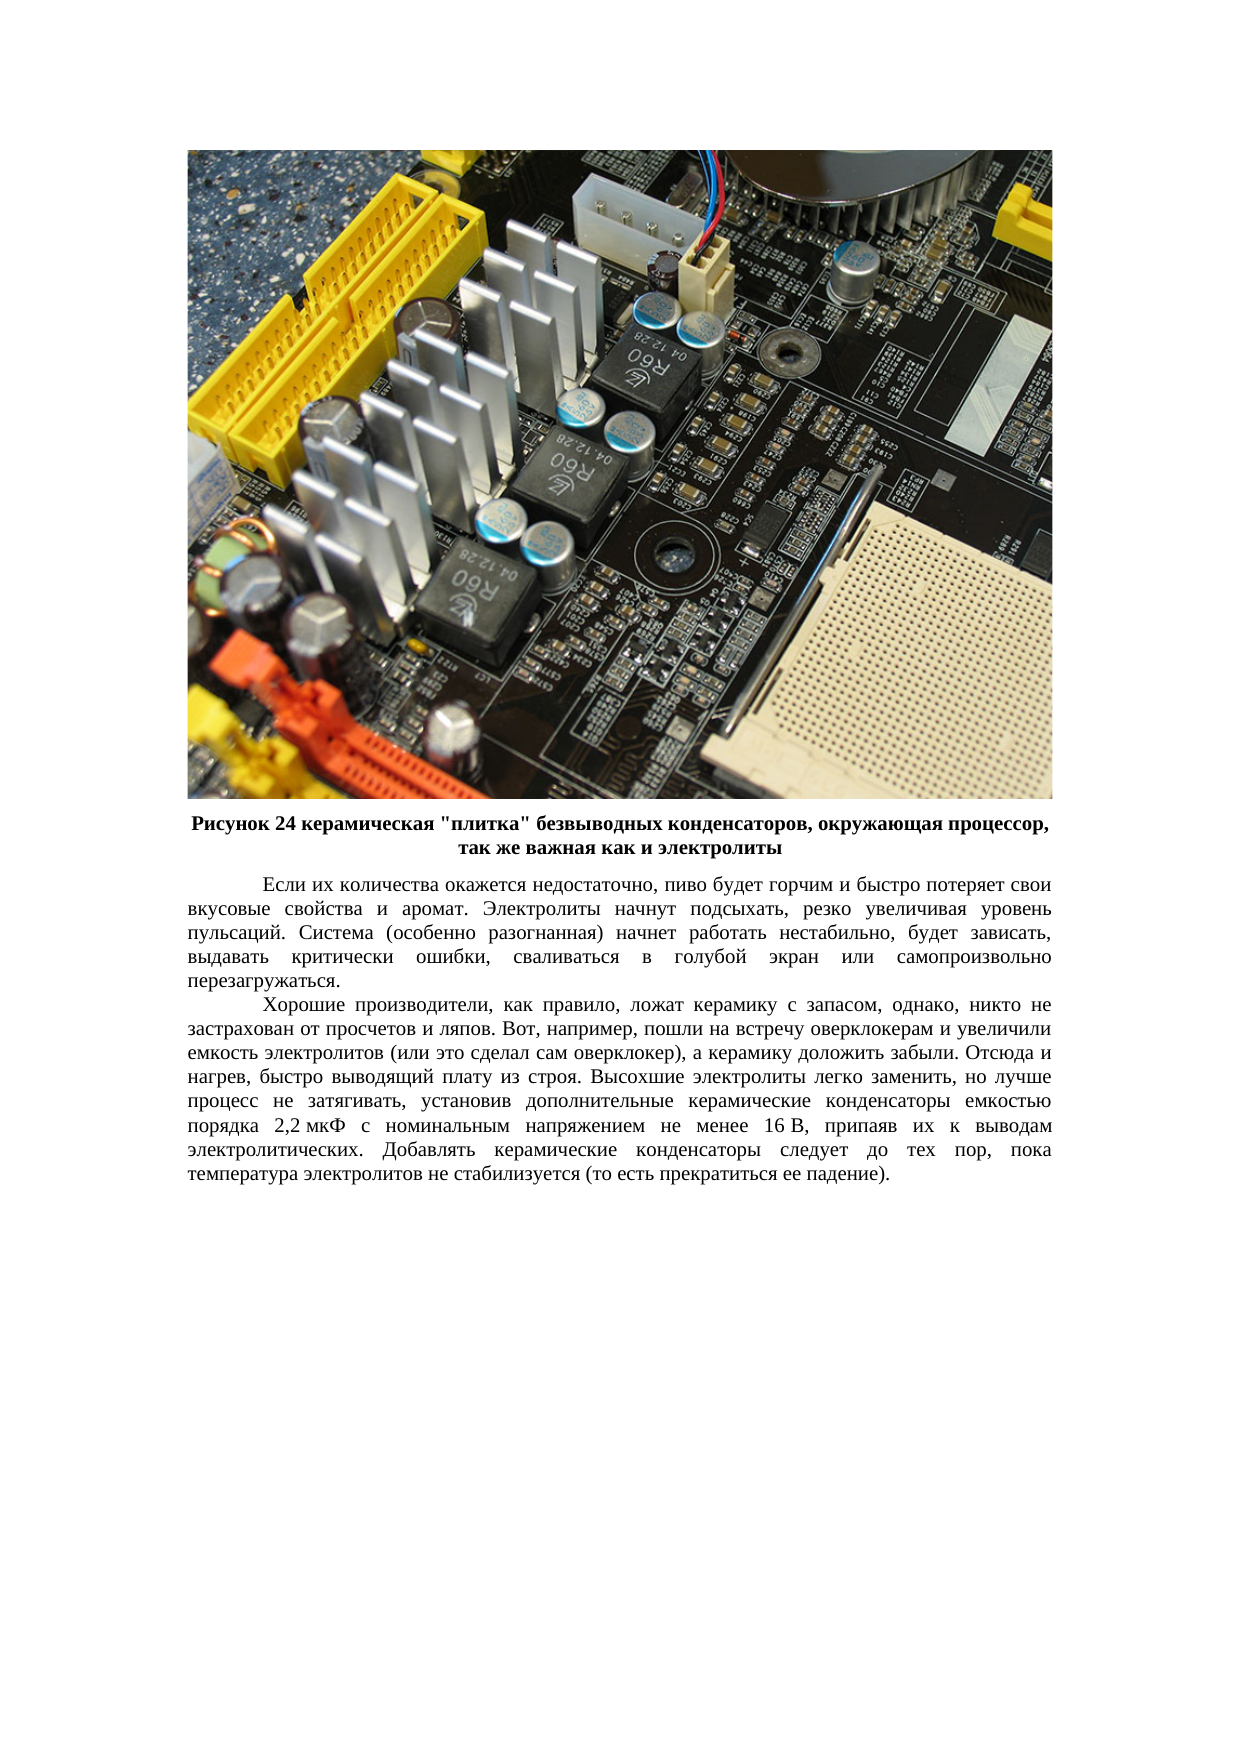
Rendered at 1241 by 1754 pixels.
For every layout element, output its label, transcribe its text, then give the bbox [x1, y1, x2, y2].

picture [187, 150, 1053, 799]
text Рисунок 24 керамическая "плитка" безвыводных конденсаторов, окружающая процессор, так же важная как и электролиты [187, 811, 1053, 859]
text Хорошие производители, как правило, ложат керамику с запасом, однако, никто не застрахован от просчетов и ляпов. Вот, например, пошли на встречу оверклокерам и увеличили емкость электролитов (или это сделал сам оверклокер), а керамику доложить забыли. Отсюда и нагрев, быстро выводящий плату из строя. Высохшие электролиты легко заменить, но лучше процесс не затягивать, установив дополнительные керамические конденсаторы емкостью порядка 2,2 мкФ с номинальным напряжением не менее 16 В, припаяв их к выводам электролитических. Добавлять керамические конденсаторы следует до тех пор, пока температура электролитов не стабилизуется (то есть прекратиться ее падение). [187, 992, 1053, 1185]
text Если их количества окажется недостаточно, пиво будет горчим и быстро потеряет свои вкусовые свойства и аромат. Электролиты начнут подсыхать, резко увеличивая уровень пульсаций. Система (особенно разогнанная) начнет работать нестабильно, будет зависать, выдавать критически ошибки, сваливаться в голубой экран или самопроизвольно перезагружаться. [187, 872, 1053, 992]
